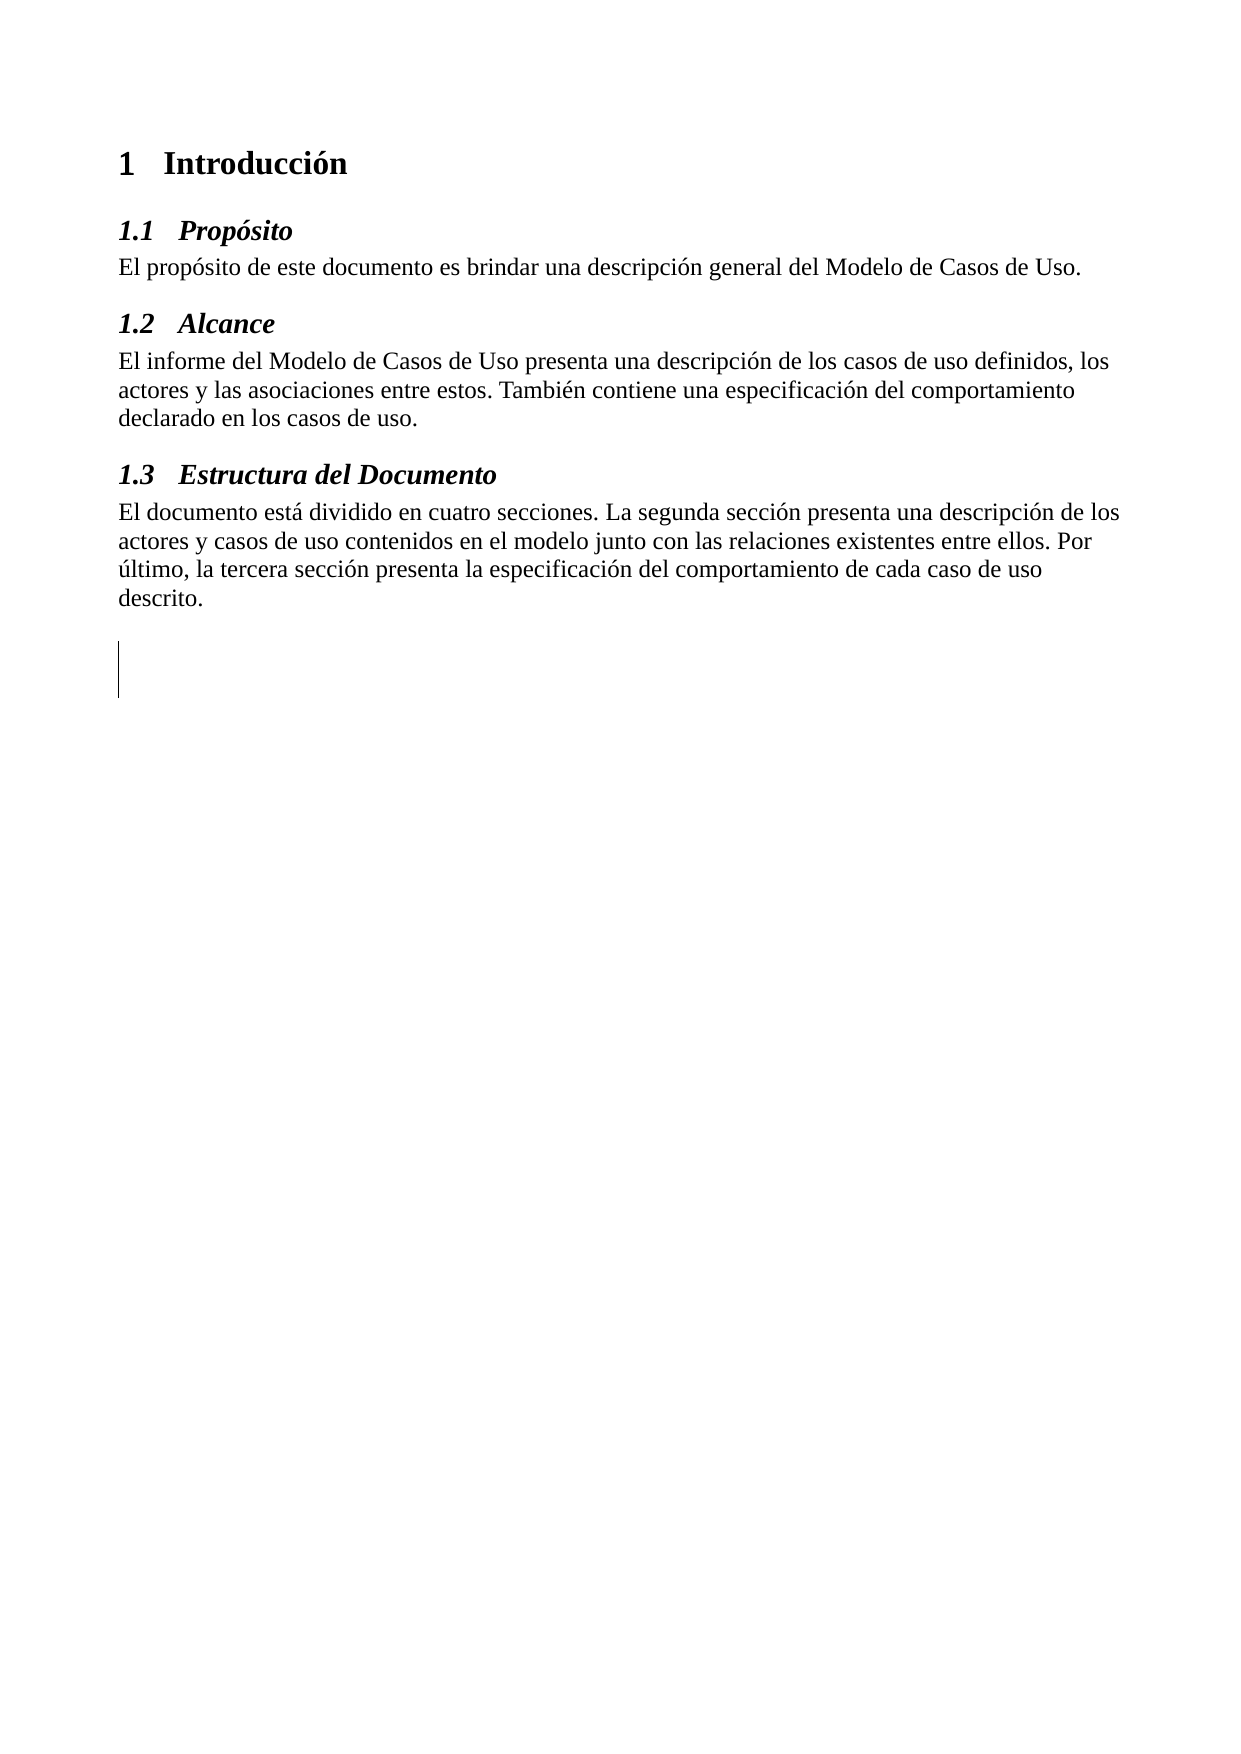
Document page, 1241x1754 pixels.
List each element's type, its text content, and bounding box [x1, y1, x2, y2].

subtitle Propósito [118, 213, 1122, 246]
subtitle Introducción [118, 143, 1122, 181]
text El propósito de este documento es brindar una descripción general del Modelo de Casos de Uso. [118, 252, 1122, 281]
subtitle Alcance [118, 306, 1122, 340]
text El informe del Modelo de Casos de Uso presenta una descripción de los casos de uso definidos, los actores y las asociaciones entre estos. También contiene una especificación del comportamiento declarado en los casos de uso. [118, 346, 1122, 432]
subtitle Estructura del Documento [118, 457, 1122, 491]
text El documento está dividido en cuatro secciones. La segunda sección presenta una descripción de los actores y casos de uso contenidos en el modelo junto con las relaciones existentes entre ellos. Por último, la tercera sección presenta la especificación del comportamiento de cada caso de uso descrito. [118, 497, 1122, 612]
